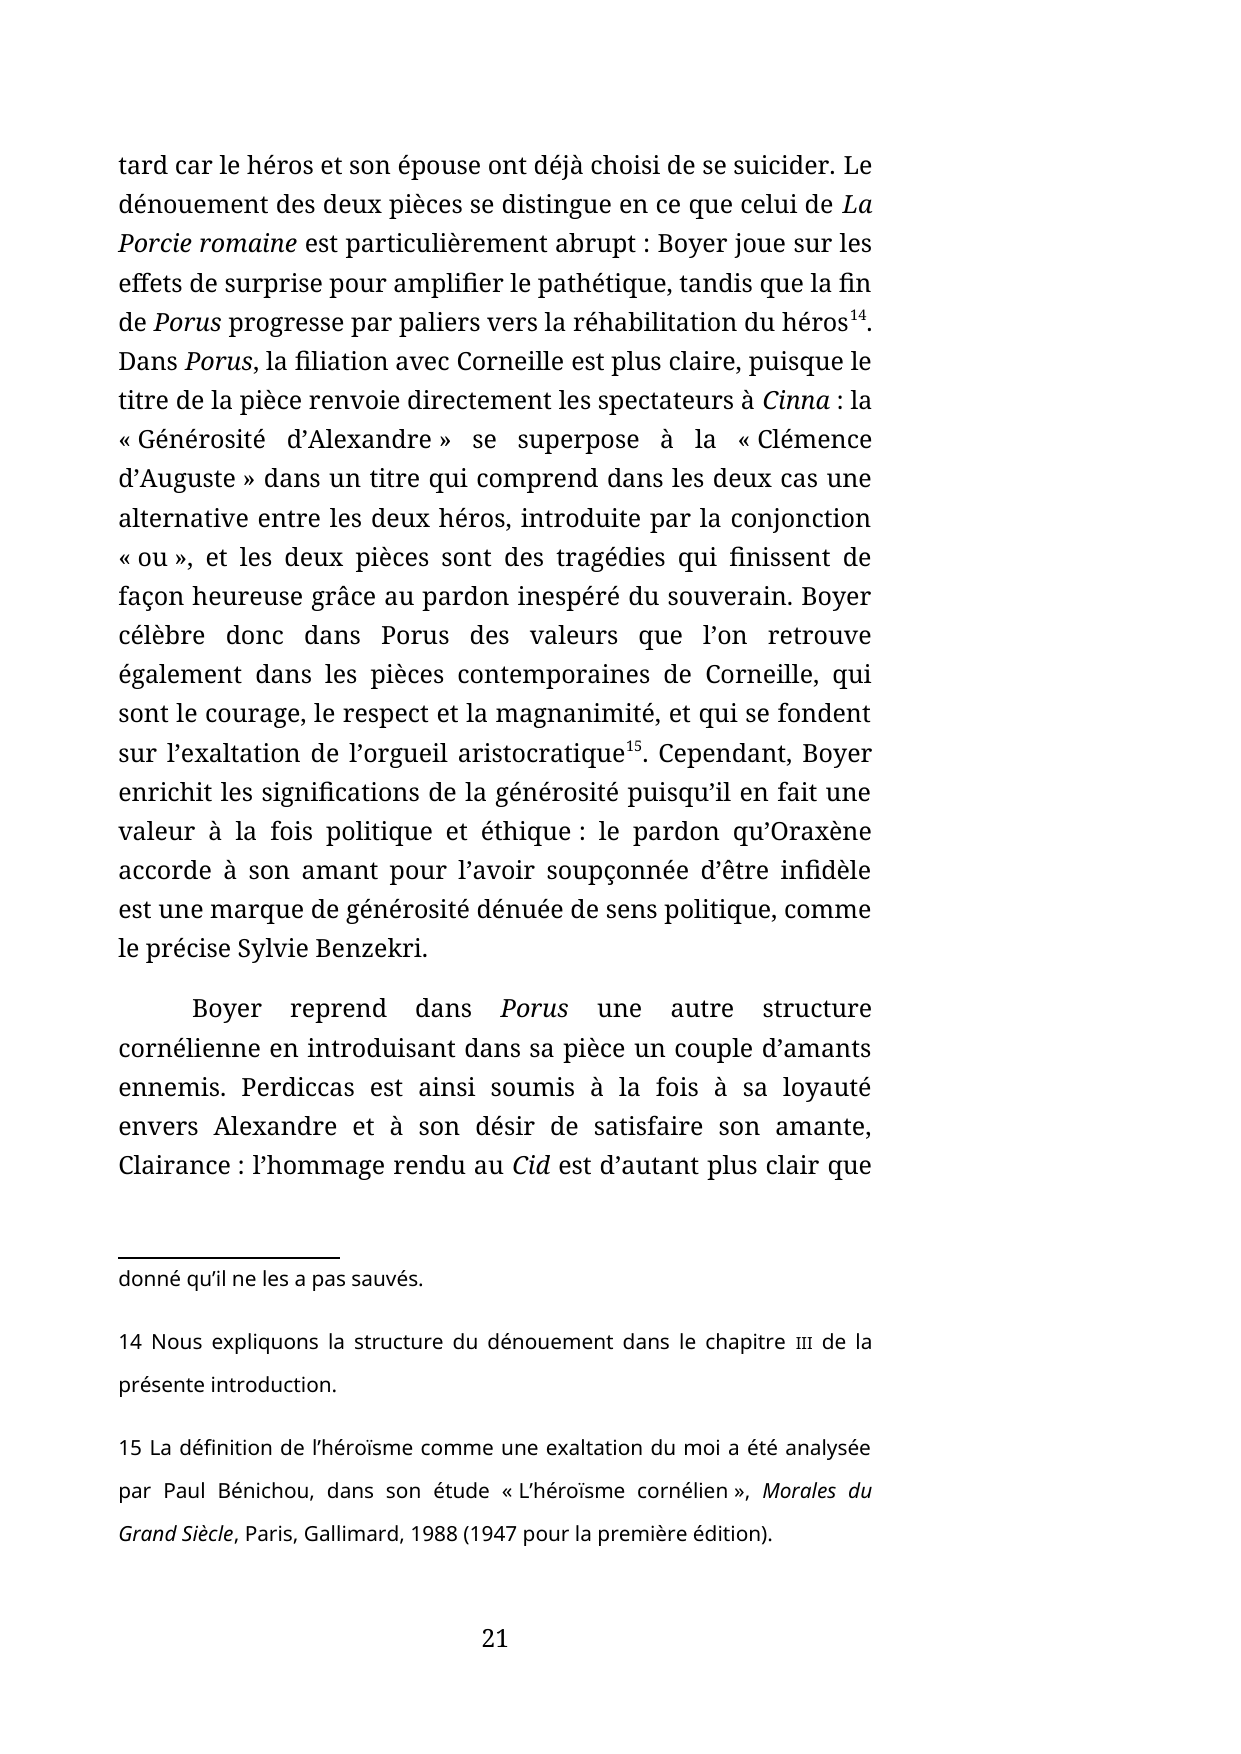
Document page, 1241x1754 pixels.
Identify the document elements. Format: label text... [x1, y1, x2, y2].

text tard car le héros et son épouse ont déjà choisi de se suicider. Le dénouement des deux pièces se distingue en ce que celui de La Porcie romaine est particulièrement abrupt : Boyer joue sur les effets de surprise pour amplifier le pathétique, tandis que la fin de Porus progresse par paliers vers la réhabilitation du héros. Dans Porus, la filiation avec Corneille est plus claire, puisque le titre de la pièce renvoie directement les spectateurs à Cinna : la « Générosité d’Alexandre » se superpose à la « Clémence d’Auguste » dans un titre qui comprend dans les deux cas une alternative entre les deux héros, introduite par la conjonction « ou », et les deux pièces sont des tragédies qui finissent de façon heureuse grâce au pardon inespéré du souverain. Boyer célèbre donc dans Porus des valeurs que l’on retrouve également dans les pièces contemporaines de Corneille, qui sont le courage, le respect et la magnanimité, et qui se fondent sur l’exaltation de l’orgueil aristocratique. Cependant, Boyer enrichit les significations de la générosité puisqu’il en fait une valeur à la fois politique et éthique : le pardon qu’Oraxène accorde à son amant pour l’avoir soupçonnée d’être infidèle est une marque de générosité dénuée de sens politique, comme le précise Sylvie Benzekri. [118, 148, 872, 965]
text Nous expliquons la structure du dénouement dans le chapitre iii de la présente introduction. [118, 1327, 872, 1398]
text donné qu’il ne les a pas sauvés. [118, 1264, 872, 1292]
text Boyer reprend dans Porus une autre structure cornélienne en introduisant dans sa pièce un couple d’amants ennemis. Perdiccas est ainsi soumis à la fois à sa loyauté envers Alexandre et à son désir de satisfaire son amante, Clairance : l’hommage rendu au Cid est d’autant plus clair que [118, 991, 872, 1182]
text La définition de l’héroïsme comme une exaltation du moi a été analysée par Paul Bénichou, dans son étude « L’héroïsme cornélien », Morales du Grand Siècle, Paris, Gallimard, 1988 (1947 pour la première édition). [118, 1433, 872, 1547]
